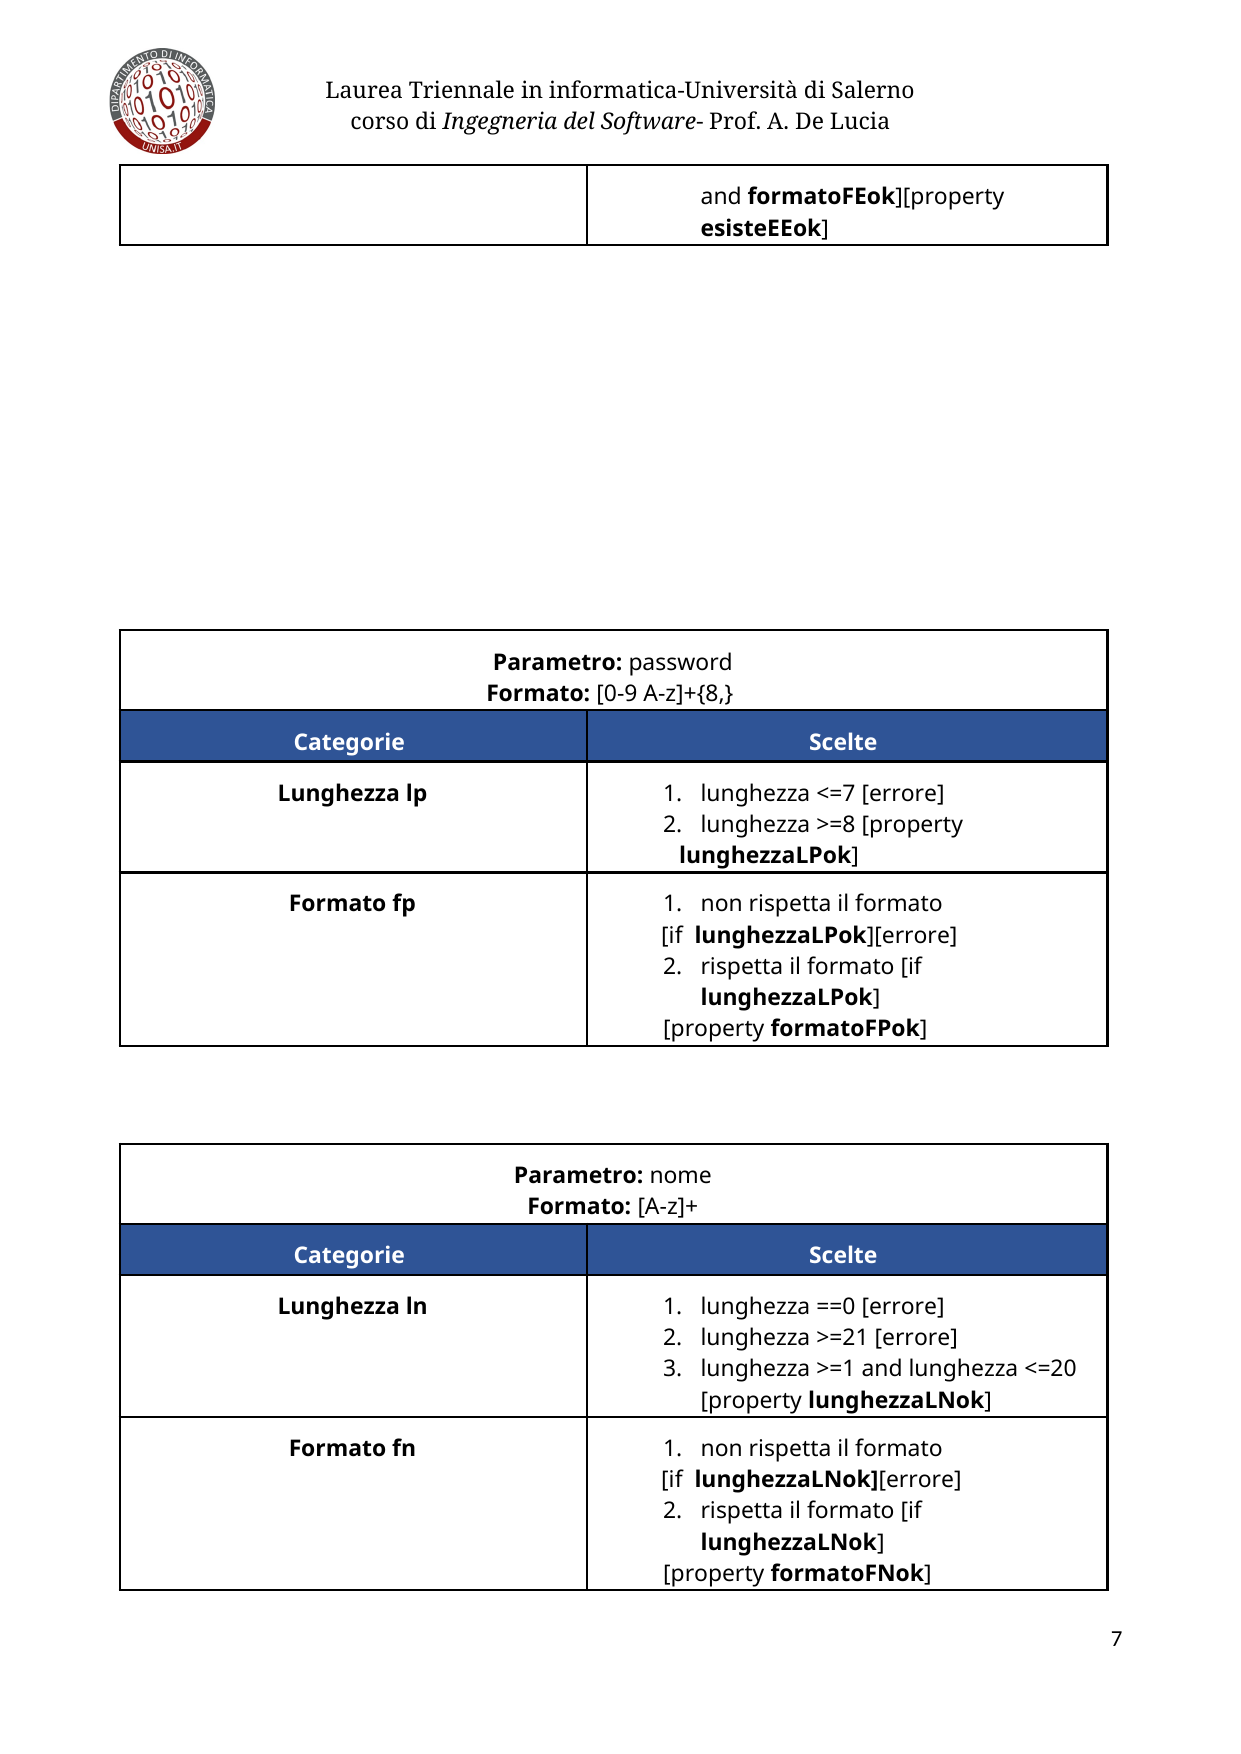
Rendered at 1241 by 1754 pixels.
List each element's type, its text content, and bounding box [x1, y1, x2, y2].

table_cell Categorie [121, 711, 586, 760]
table_cell Categorie [121, 1225, 586, 1274]
table_cell Formato fn [121, 1418, 586, 1589]
table_cell Lunghezza lp [121, 763, 586, 871]
table_cell lunghezza <=7 [errore] lunghezza >=8 [property lunghezzaLPok] [588, 763, 1106, 871]
table_cell Lunghezza ln [121, 1276, 586, 1416]
table_cell [121, 166, 586, 244]
table_header Parametro: password Formato: [0-9 A-z]+{8,} [121, 631, 1106, 709]
table_cell non rispetta il formato [if lunghezzaLNok][errore] rispetta il formato [if lunghezzaLNok] [property formatoFNok] [588, 1418, 1106, 1589]
table_cell and formatoFEok][property esisteEEok] [588, 166, 1106, 244]
table_cell Scelte [588, 711, 1106, 760]
table_cell Formato fp [121, 874, 586, 1045]
table_cell lunghezza ==0 [errore] lunghezza >=21 [errore] lunghezza >=1 and lunghezza <=20 [property lunghezzaLNok] [588, 1276, 1106, 1416]
table_cell non rispetta il formato [if lunghezzaLPok][errore] rispetta il formato [if lunghezzaLPok] [property formatoFPok] [588, 874, 1106, 1045]
table_cell Scelte [588, 1225, 1106, 1274]
table_header Parametro: nome Formato: [A-z]+ [121, 1145, 1106, 1223]
